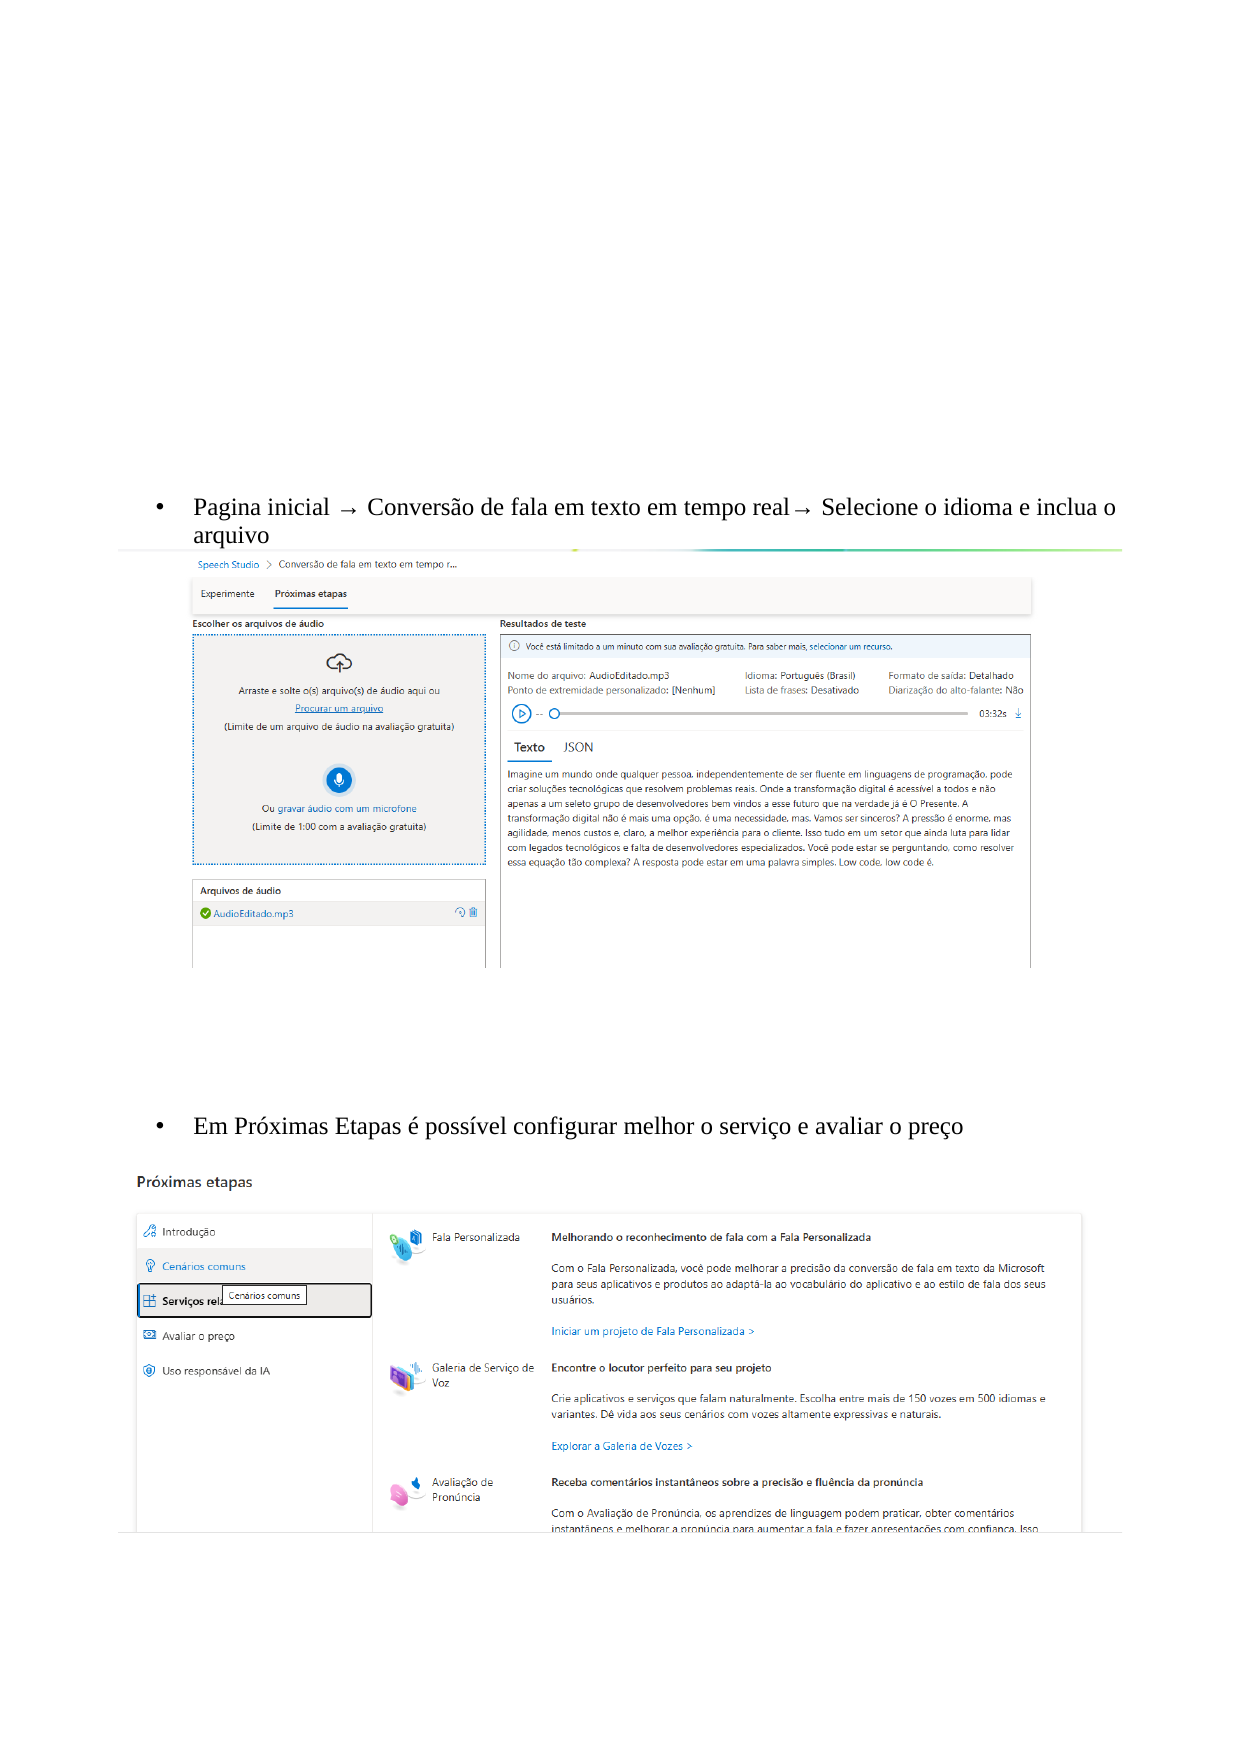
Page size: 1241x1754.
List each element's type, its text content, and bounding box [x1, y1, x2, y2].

list Pagina inicial → Conversão de fala em texto em tempo real→ Selecione o idioma e inclua o arquivo [156, 492, 1122, 549]
picture [118, 549, 1123, 968]
list Em Próximas Etapas é possível configurar melhor o serviço e avaliar o preço [156, 1111, 1122, 1140]
picture [118, 1168, 1123, 1533]
